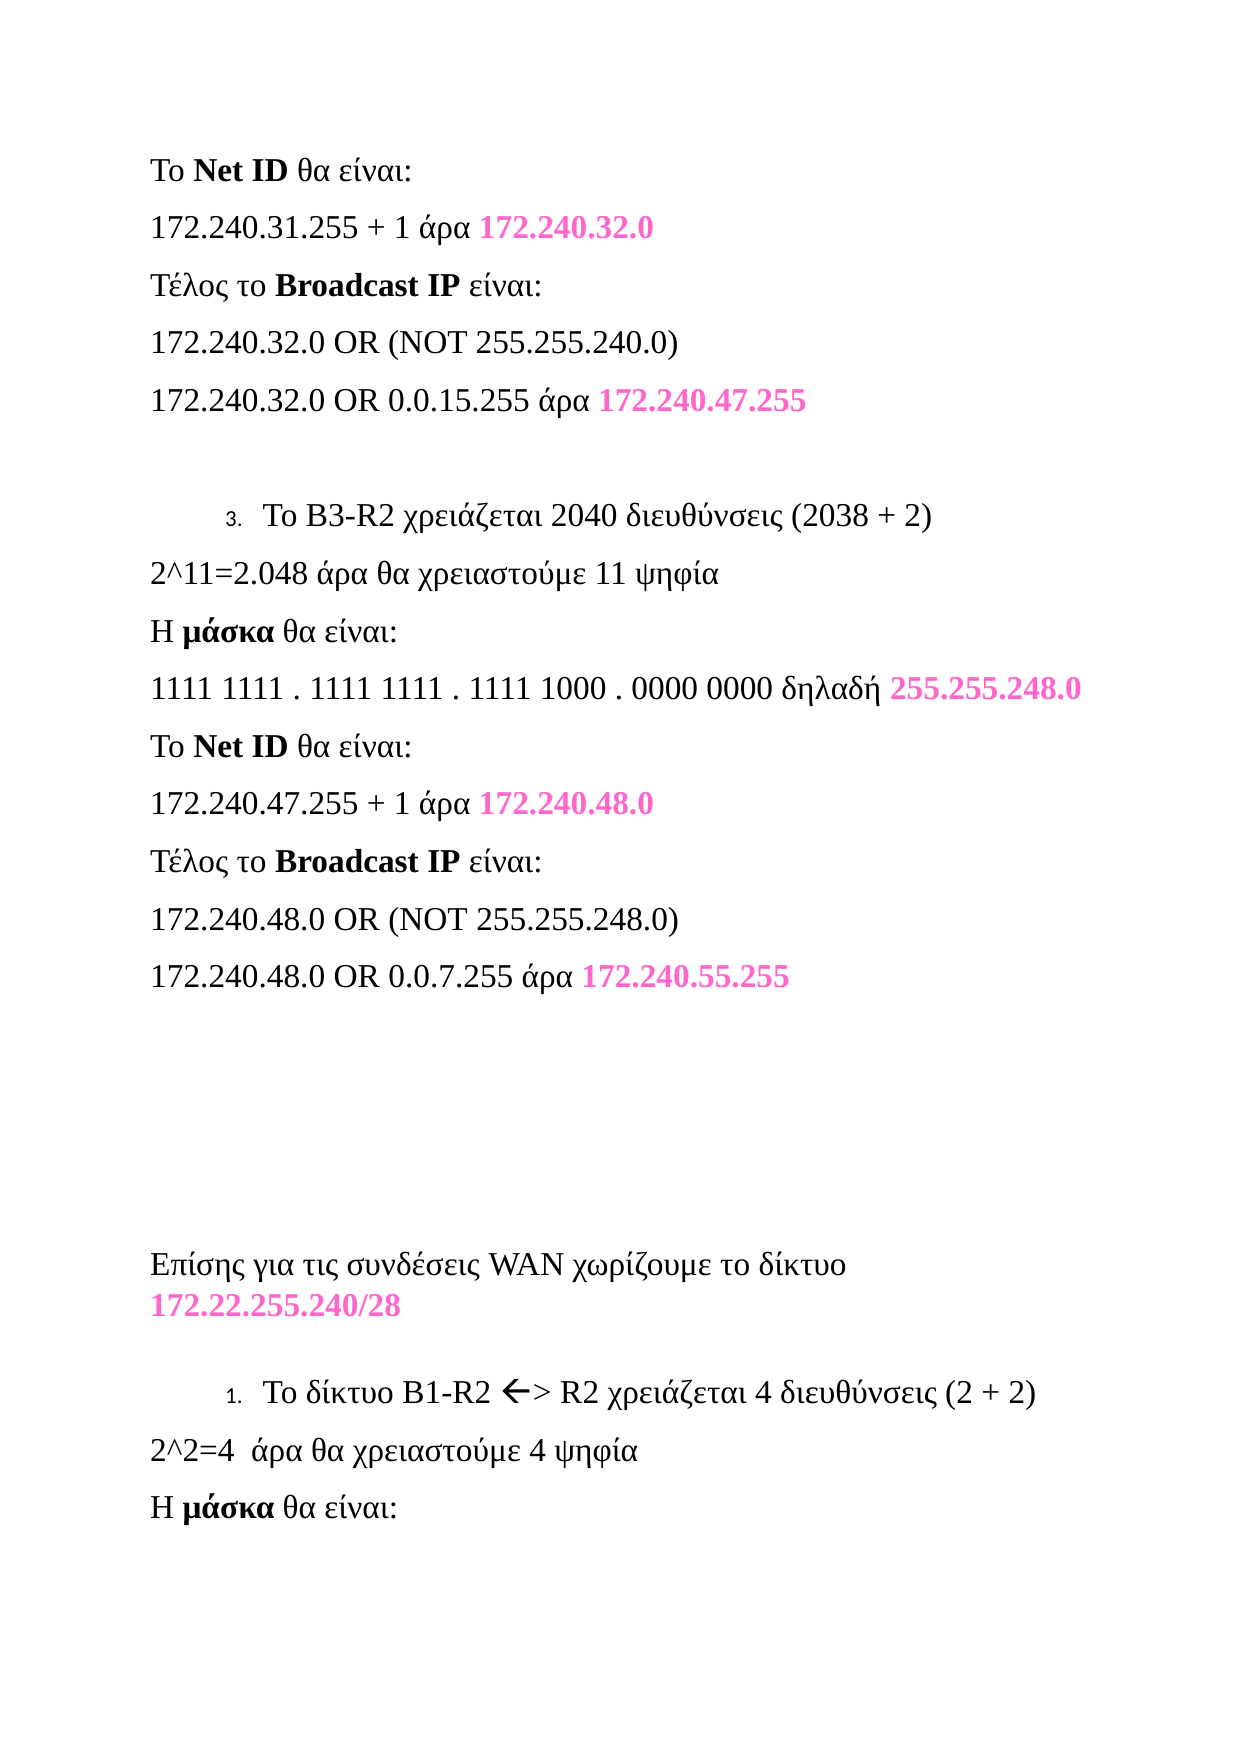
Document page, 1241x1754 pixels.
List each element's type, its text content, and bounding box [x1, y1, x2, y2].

text Η μάσκα θα είναι: [150, 1487, 1090, 1526]
text 172.240.48.0 OR (NOT 255.255.248.0) [150, 899, 1090, 937]
text 2^2=4 άρα θα χρειαστούμε 4 ψηφία [150, 1430, 1090, 1468]
text Η μάσκα θα είναι: [150, 611, 1090, 649]
list Το δίκτυο B1-R2 > R2 χρειάζεται 4 διευθύνσεις (2 + 2) [225, 1372, 1090, 1411]
text 172.240.48.0 OR 0.0.7.255 άρα 172.240.55.255 [150, 956, 1090, 995]
text 172.240.31.255 + 1 άρα 172.240.32.0 [150, 208, 1090, 246]
text Τέλος το Broadcast IP είναι: [150, 841, 1090, 879]
text 2^11=2.048 άρα θα χρειαστούμε 11 ψηφία [150, 553, 1090, 592]
text To Net ID θα είναι: [150, 726, 1090, 764]
text 172.240.47.255 + 1 άρα 172.240.48.0 [150, 784, 1090, 822]
text To Net ID θα είναι: [150, 150, 1090, 188]
text Τέλος το Broadcast IP είναι: [150, 265, 1090, 303]
text 1111 1111 . 1111 1111 . 1111 1000 . 0000 0000 δηλαδή 255.255.248.0 [150, 668, 1090, 707]
text 172.240.32.0 OR 0.0.15.255 άρα 172.240.47.255 [150, 380, 1090, 419]
text Επίσης για τις συνδέσεις WAN χωρίζουμε το δίκτυο 172.22.255.240/28 [150, 1244, 1090, 1354]
text 172.240.32.0 OR (NOT 255.255.240.0) [150, 323, 1090, 361]
list Το B3-R2 χρειάζεται 2040 διευθύνσεις (2038 + 2) [225, 496, 1090, 534]
